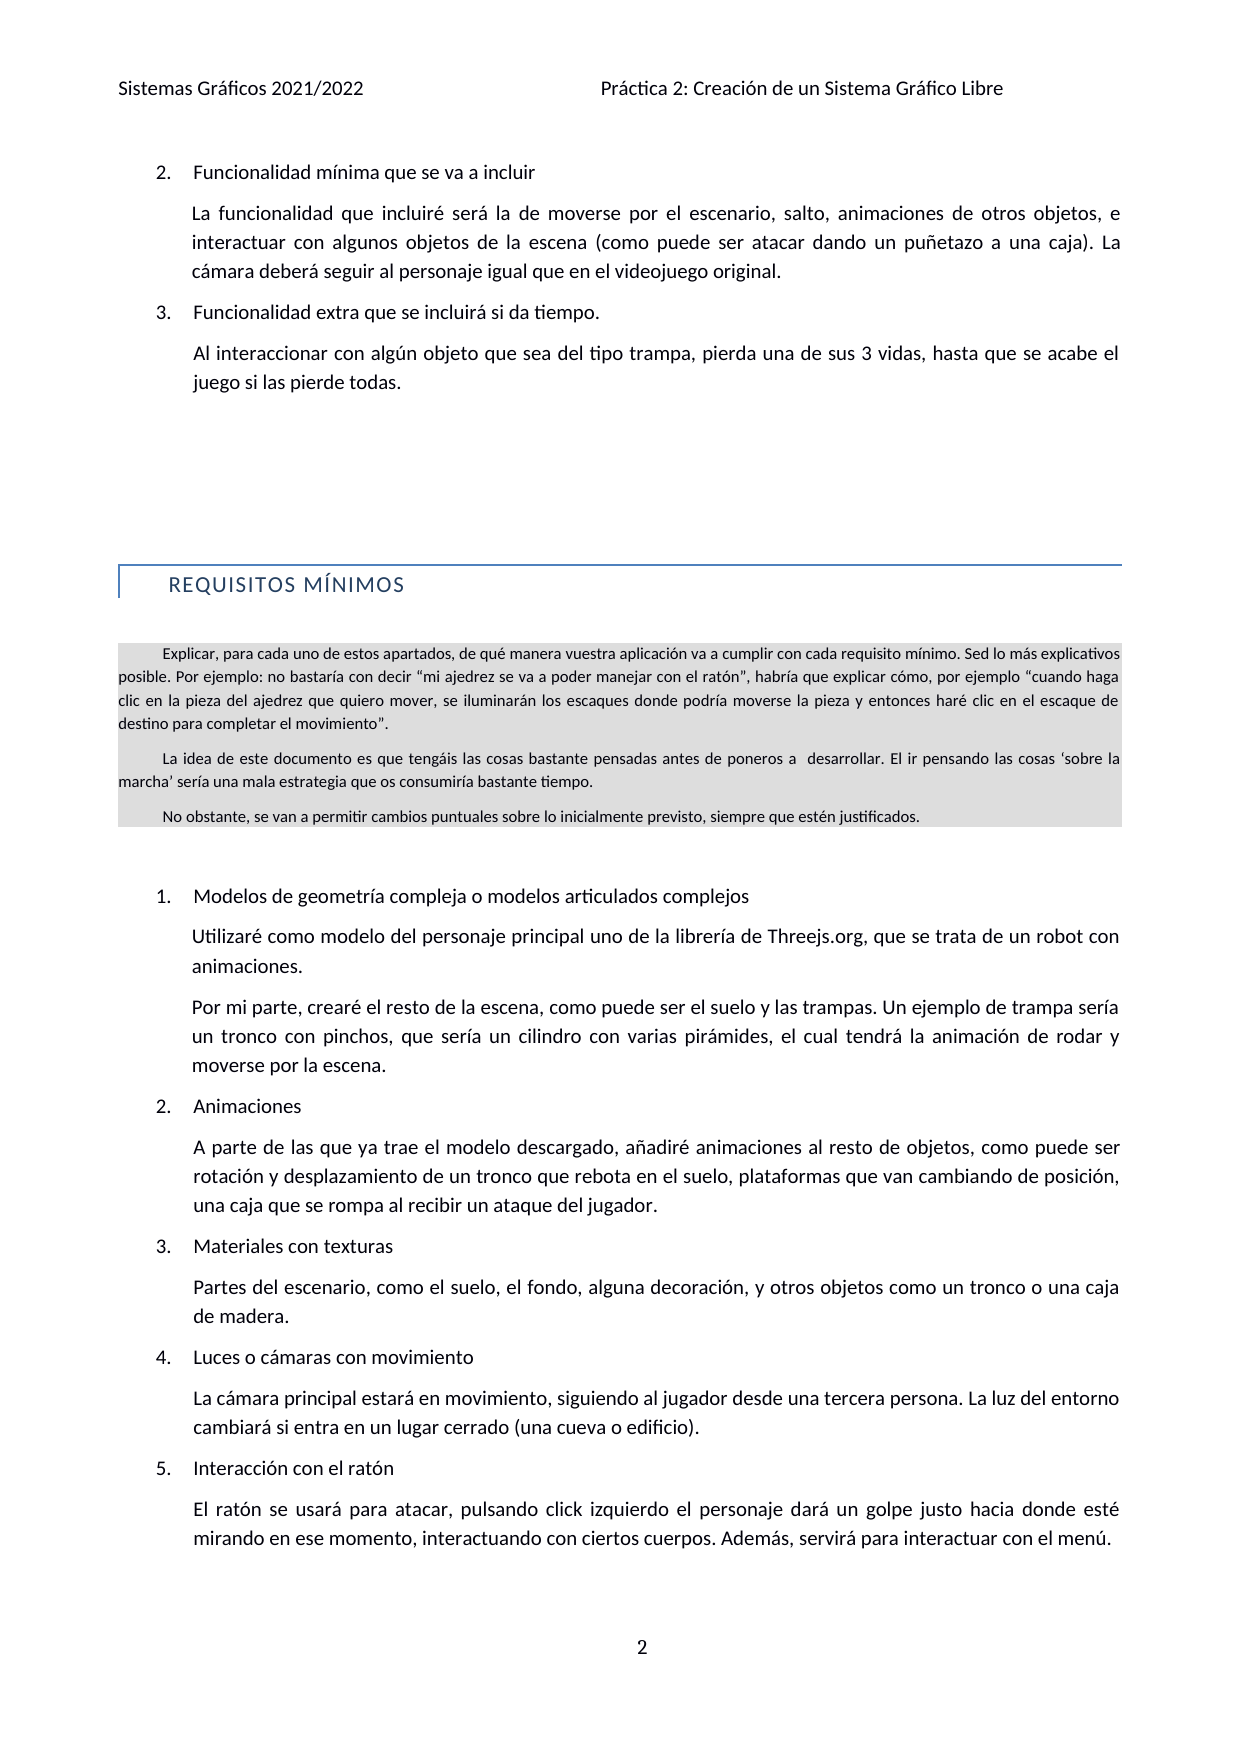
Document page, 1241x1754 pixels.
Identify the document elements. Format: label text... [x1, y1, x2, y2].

text Explicar, para cada uno de estos apartados, de qué manera vuestra aplicación va a cumplir con cada requisito mínimo. Sed lo más explicativos posible. Por ejemplo: no bastaría con decir “mi ajedrez se va a poder manejar con el ratón”, habría que explicar cómo, por ejemplo “cuando haga clic en la pieza del ajedrez que quiero mover, se iluminarán los escaques donde podría moverse la pieza y entonces haré clic en el escaque de destino para completar el movimiento”. [118, 643, 1122, 733]
list Modelos de geometría compleja o modelos articulados complejos [156, 883, 1122, 908]
text Utilizaré como modelo del personaje principal uno de la librería de Threejs.org, que se trata de un robot con animaciones. [192, 924, 1122, 978]
text Al interaccionar con algún objeto que sea del tipo trampa, pierda una de sus 3 vidas, hasta que se acabe el juego si las pierde todas. [193, 340, 1122, 395]
text El ratón se usará para atacar, pulsando click izquierdo el personaje dará un golpe justo hacia donde esté mirando en ese momento, interactuando con ciertos cuerpos. Además, servirá para interactuar con el menú. [193, 1496, 1122, 1551]
text La cámara principal estará en movimiento, siguiendo al jugador desde una tercera persona. La luz del entorno cambiará si entra en un lugar cerrado (una cueva o edificio). [193, 1385, 1122, 1440]
text Por mi parte, crearé el resto de la escena, como puede ser el suelo y las trampas. Un ejemplo de trampa sería un tronco con pinchos, que sería un cilindro con varias pirámides, el cual tendrá la animación de rodar y moverse por la escena. [192, 994, 1122, 1078]
text La funcionalidad que incluiré será la de moverse por el escenario, salto, animaciones de otros objetos, e interactuar con algunos objetos de la escena (como puede ser atacar dando un puñetazo a una caja). La cámara deberá seguir al personaje igual que en el videojuego original. [192, 200, 1122, 284]
subtitle Requisitos mínimos [120, 566, 1122, 598]
text No obstante, se van a permitir cambios puntuales sobre lo inicialmente previsto, siempre que estén justificados. [118, 807, 1122, 827]
list Luces o cámaras con movimiento [156, 1344, 1122, 1370]
text La idea de este documento es que tengáis las cosas bastante pensadas antes de poneros a desarrollar. El ir pensando las cosas ‘sobre la marcha’ sería una mala estrategia que os consumiría bastante tiempo. [118, 748, 1122, 792]
text A parte de las que ya trae el modelo descargado, añadiré animaciones al resto de objetos, como puede ser rotación y desplazamiento de un tronco que rebota en el suelo, plataformas que van cambiando de posición, una caja que se rompa al recibir un ataque del jugador. [193, 1134, 1122, 1218]
list Funcionalidad mínima que se va a incluir [156, 159, 1122, 184]
list Funcionalidad extra que se incluirá si da tiempo. [156, 299, 1122, 325]
text Partes del escenario, como el suelo, el fondo, alguna decoración, y otros objetos como un tronco o una caja de madera. [193, 1274, 1122, 1329]
list Interacción con el ratón [156, 1455, 1122, 1481]
list Materiales con texturas [156, 1233, 1122, 1259]
list Animaciones [156, 1093, 1122, 1118]
